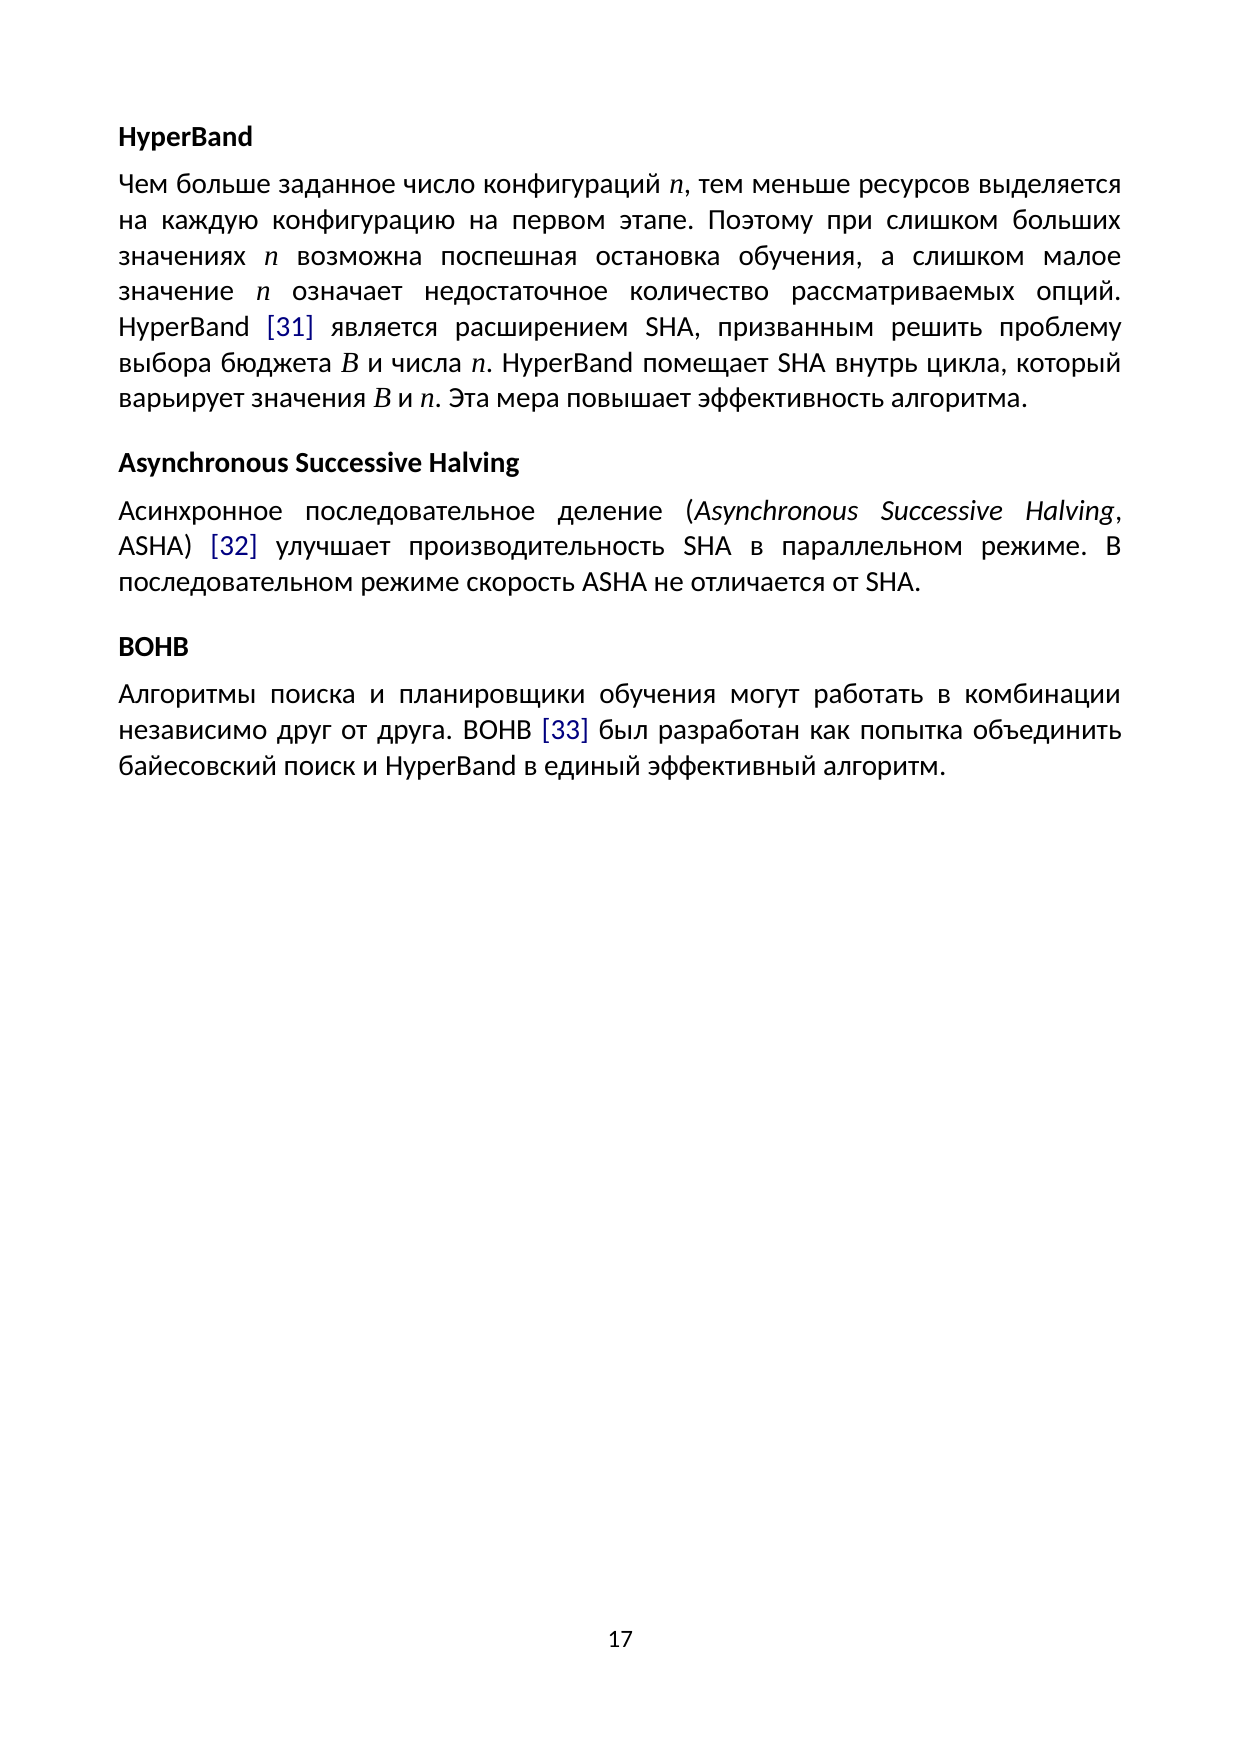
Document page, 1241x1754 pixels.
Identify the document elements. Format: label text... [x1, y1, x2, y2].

subtitle BOHB [118, 628, 1122, 664]
subtitle HyperBand [118, 118, 1122, 154]
text Алгоритмы поиска и планировщики обучения могут работать в комбинации независимо друг от друга. BOHB [33] был разработан как попытка объединить байесовский поиск и HyperBand в единый эффективный алгоритм. [118, 676, 1122, 782]
subtitle Asynchronous Successive Halving [118, 444, 1122, 480]
text Чем больше заданное число конфигураций n, тем меньше ресурсов выделяется на каждую конфигурацию на первом этапе. Поэтому при слишком больших значениях n возможна поспешная остановка обучения, а слишком малое значение n означает недостаточное количество рассматриваемых опций. HyperBand [31] является расширением SHA, призванным решить проблему выбора бюджета B и числа n. HyperBand помещает SHA внутрь цикла, который варьирует значения B и n. Эта мера повышает эффективность алгоритма. [118, 166, 1122, 415]
text Асинхронное последовательное деление (Asynchronous Successive Halving, ASHA) [32] улучшает производительность SHA в параллельном режиме. В последовательном режиме скорость ASHA не отличается от SHA. [118, 492, 1122, 599]
